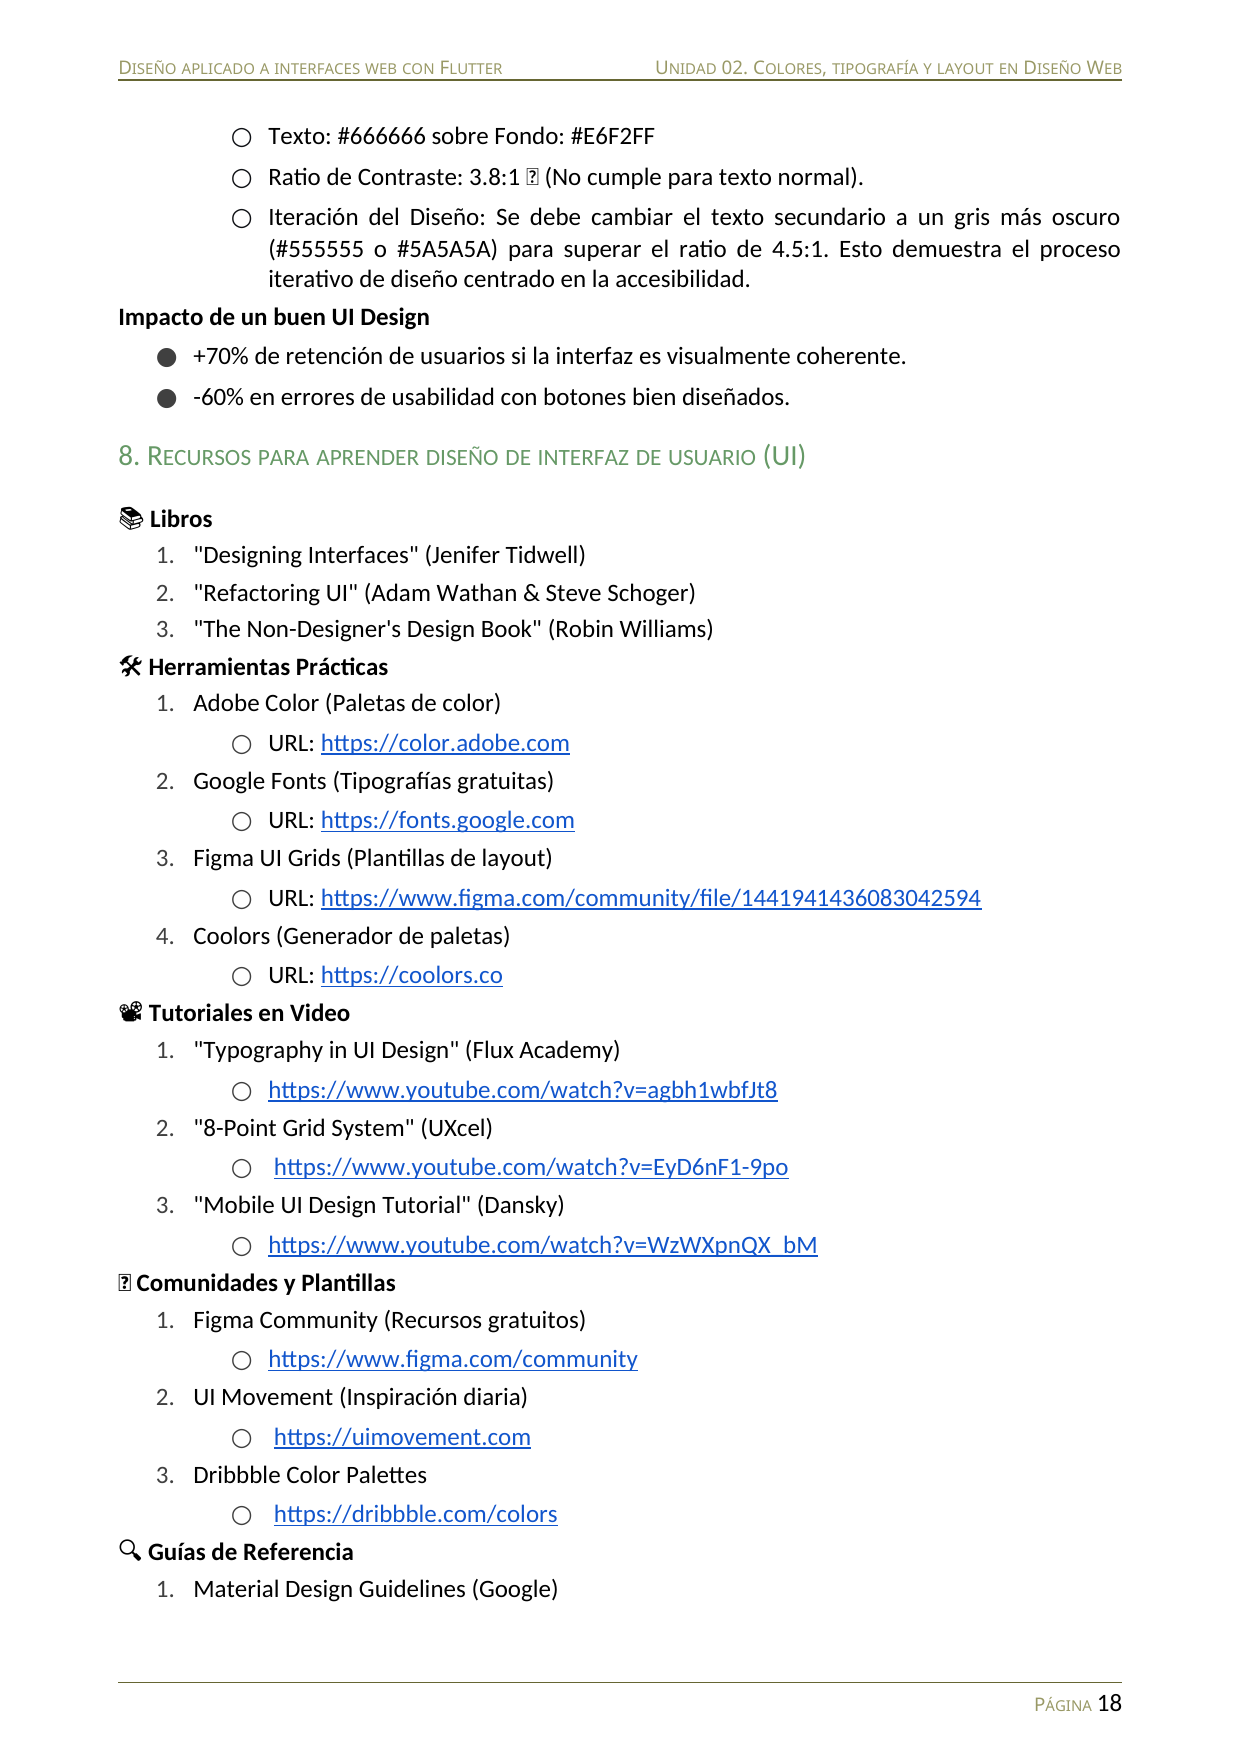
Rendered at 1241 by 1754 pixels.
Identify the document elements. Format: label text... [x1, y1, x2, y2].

list "8-Point Grid System" (UXcel) [156, 1112, 1122, 1143]
list "Mobile UI Design Tutorial" (Dansky) [156, 1189, 1122, 1220]
list Iteración del Diseño: Se debe cambiar el texto secundario a un gris más oscuro (#555555 o #5A5A5A) para superar el ratio de 4.5:1. Esto demuestra el proceso iterativo de diseño centrado en la accesibilidad. [231, 199, 1122, 294]
list Dribbble Color Palettes [156, 1459, 1122, 1489]
list https://www.youtube.com/watch?v=WzWXpnQX_bM [231, 1227, 1122, 1261]
list Figma Community (Recursos gratuitos) [156, 1304, 1122, 1334]
text 🔍 Guías de Referencia [118, 1537, 1122, 1567]
text 📌 Comunidades y Plantillas [118, 1267, 1122, 1298]
text 📽 Tutoriales en Video [118, 998, 1122, 1028]
list Google Fonts (Tipografías gratuitas) [156, 765, 1122, 796]
list Texto: #666666 sobre Fondo: #E6F2FF [231, 118, 1122, 152]
list https://dribbble.com/colors [231, 1496, 1122, 1530]
list -60% en errores de usabilidad con botones bien diseñados. [156, 378, 1122, 412]
list "Typography in UI Design" (Flux Academy) [156, 1034, 1122, 1065]
list Ratio de Contraste: 3.8:1 ❌ (No cumple para texto normal). [231, 158, 1122, 193]
list URL: https://fonts.google.com [231, 802, 1122, 836]
list Material Design Guidelines (Google) [156, 1573, 1122, 1604]
list "The Non-Designer's Design Book" (Robin Williams) [156, 614, 1122, 644]
list Figma UI Grids (Plantillas de layout) [156, 843, 1122, 873]
list "Designing Interfaces" (Jenifer Tidwell) [156, 540, 1122, 570]
list https://www.figma.com/community [231, 1341, 1122, 1375]
list URL: https://coolors.co [231, 957, 1122, 991]
subtitle 8. Recursos para aprender diseño de interfaz de usuario (UI) [118, 437, 1122, 473]
list UI Movement (Inspiración diaria) [156, 1382, 1122, 1412]
text 🛠 Herramientas Prácticas [118, 651, 1122, 681]
list "Refactoring UI" (Adam Wathan & Steve Schoger) [156, 577, 1122, 607]
list +70% de retención de usuarios si la interfaz es visualmente coherente. [156, 338, 1122, 372]
text Impacto de un buen UI Design [118, 301, 1122, 331]
list Coolors (Generador de paletas) [156, 920, 1122, 951]
text 📚 Libros [118, 503, 1122, 533]
list Adobe Color (Paletas de color) [156, 688, 1122, 718]
list URL: https://www.figma.com/community/file/1441941436083042594 [231, 879, 1122, 914]
list https://www.youtube.com/watch?v=agbh1wbfJt8 [231, 1072, 1122, 1106]
list https://uimovement.com [231, 1418, 1122, 1453]
list URL: https://color.adobe.com [231, 724, 1122, 759]
list https://www.youtube.com/watch?v=EyD6nF1-9po [231, 1149, 1122, 1183]
